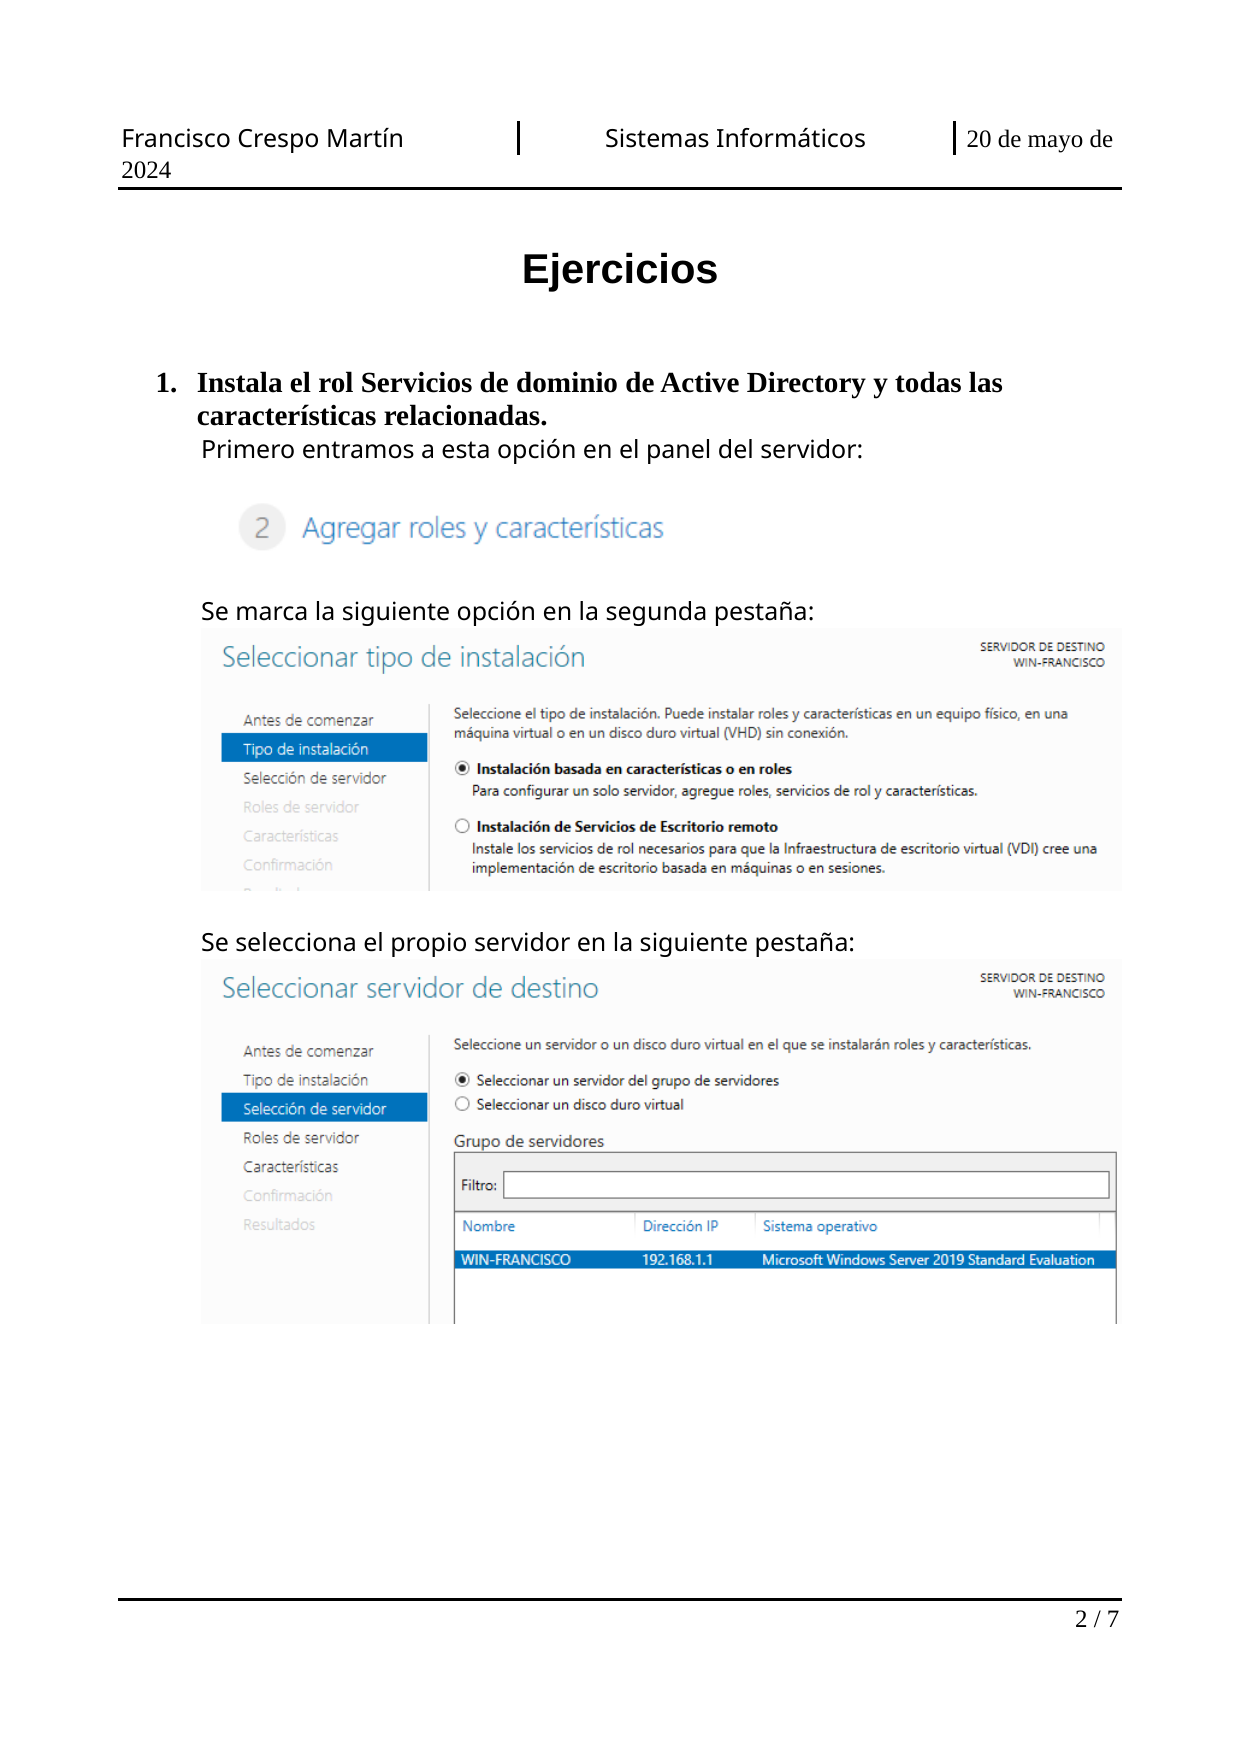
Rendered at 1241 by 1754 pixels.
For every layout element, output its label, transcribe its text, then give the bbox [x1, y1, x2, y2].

picture [200, 628, 1123, 891]
subtitle Instala el rol Servicios de dominio de Active Directory y todas las características relacionadas. [155, 365, 1122, 432]
subtitle Se marca la siguiente opción en la segunda pestaña: [201, 594, 1122, 628]
picture [200, 466, 726, 560]
subtitle Ejercicios [118, 244, 1122, 292]
picture [200, 959, 1123, 1324]
subtitle Se selecciona el propio servidor en la siguiente pestaña: [201, 925, 1122, 959]
subtitle Primero entramos a esta opción en el panel del servidor: [201, 432, 1122, 466]
